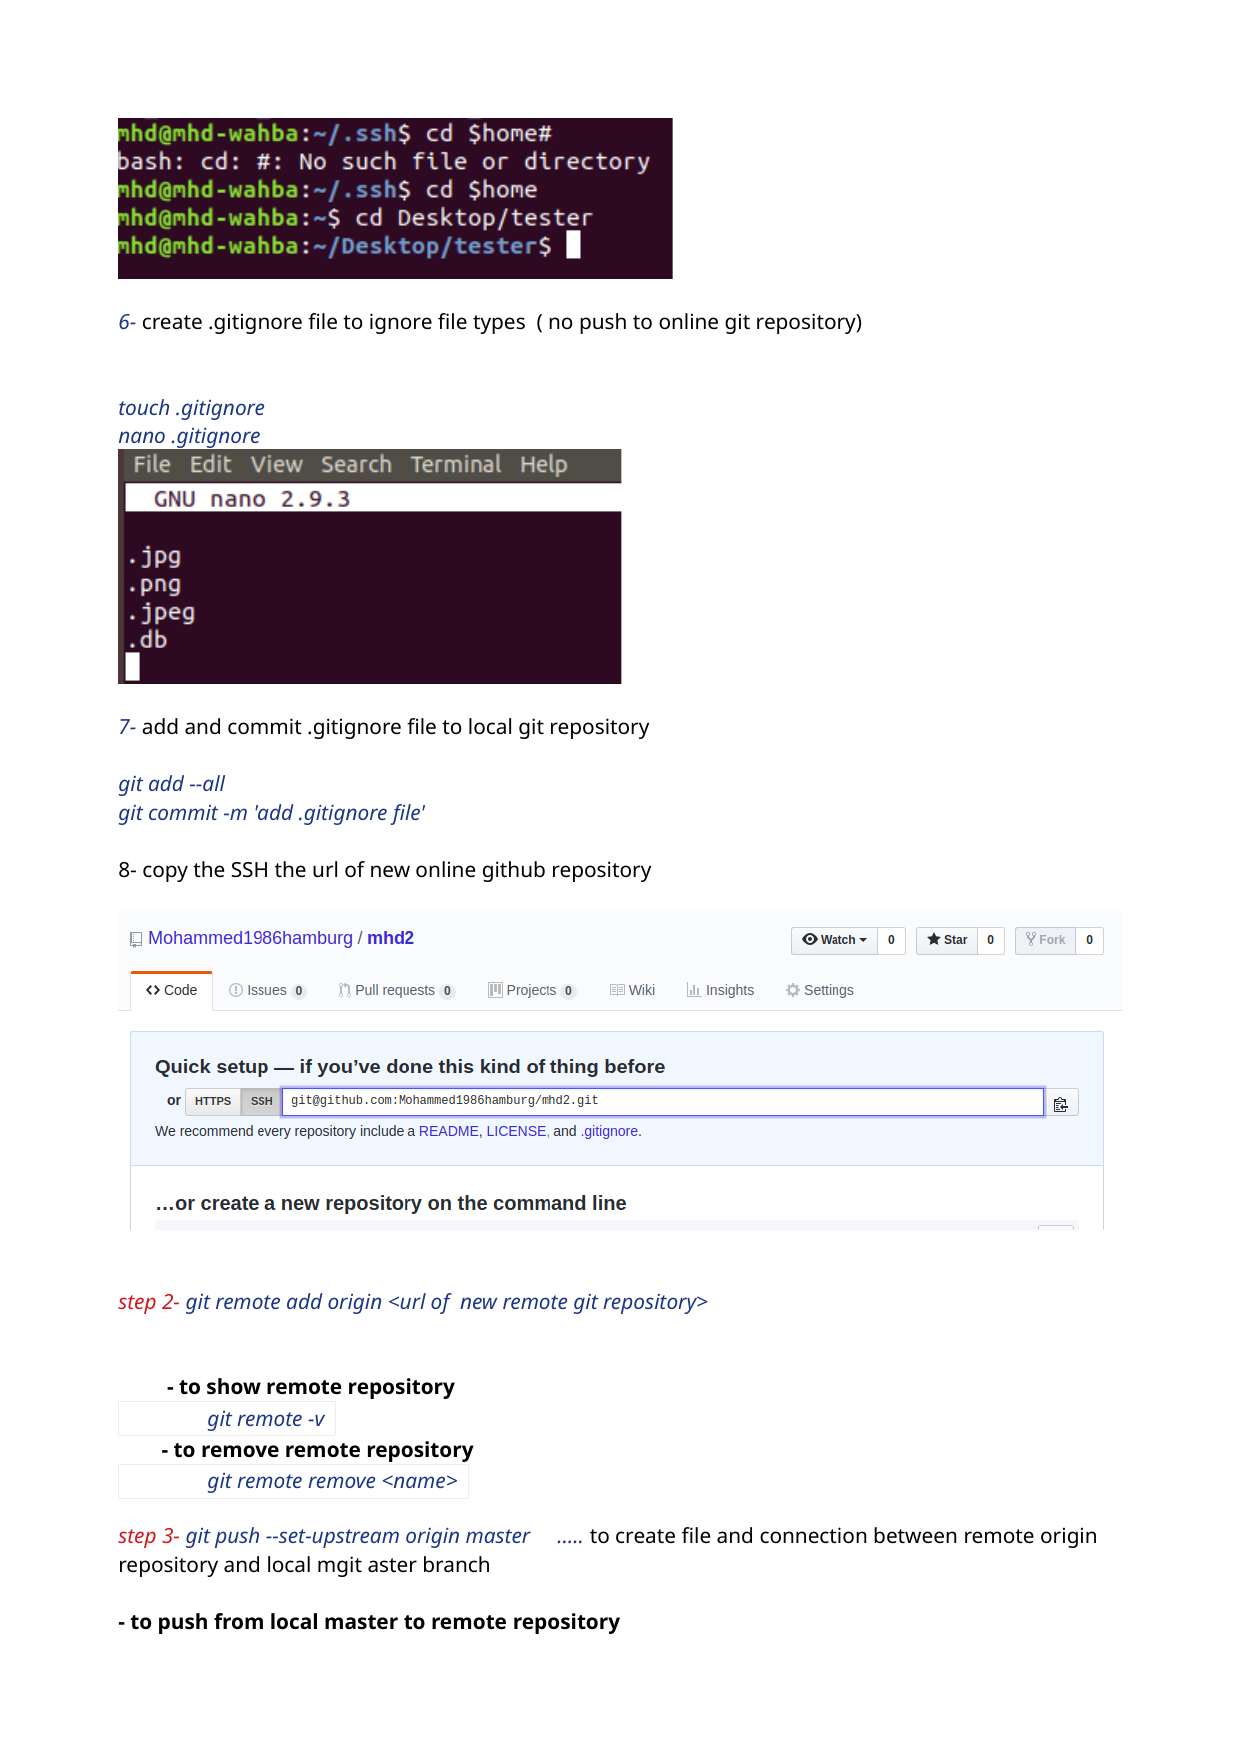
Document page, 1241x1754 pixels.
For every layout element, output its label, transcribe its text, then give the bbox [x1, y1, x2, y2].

text - to push from local master to remote repository [118, 1607, 1122, 1635]
text 6- create .gitignore file to ignore file types ( no push to online git repository) [118, 307, 1122, 336]
text - to remove remote repository [118, 1435, 1122, 1463]
text [336, 1401, 1122, 1435]
text touch .gitignore [118, 393, 1122, 421]
text step 3- git push --set-upstream origin master ….. to create file and connection between remote origin repository and local mgit aster branch [118, 1522, 1122, 1578]
text [469, 1463, 1122, 1498]
text git commit -m 'add .gitignore file' [118, 798, 1122, 826]
text git remote -v [119, 1402, 335, 1435]
picture [118, 911, 1123, 1230]
picture [118, 118, 673, 279]
text - to show remote repository [118, 1372, 1122, 1401]
text git add --all [118, 769, 1122, 798]
text nano .gitignore [118, 421, 1122, 450]
text step 2- git remote add origin <url of new remote git repository> [118, 1287, 1122, 1315]
text 7- add and commit .gitignore file to local git repository [118, 712, 1122, 741]
text 8- copy the SSH the url of new online github repository [118, 855, 1122, 883]
picture [118, 449, 622, 684]
text git remote remove <name> [119, 1465, 468, 1498]
